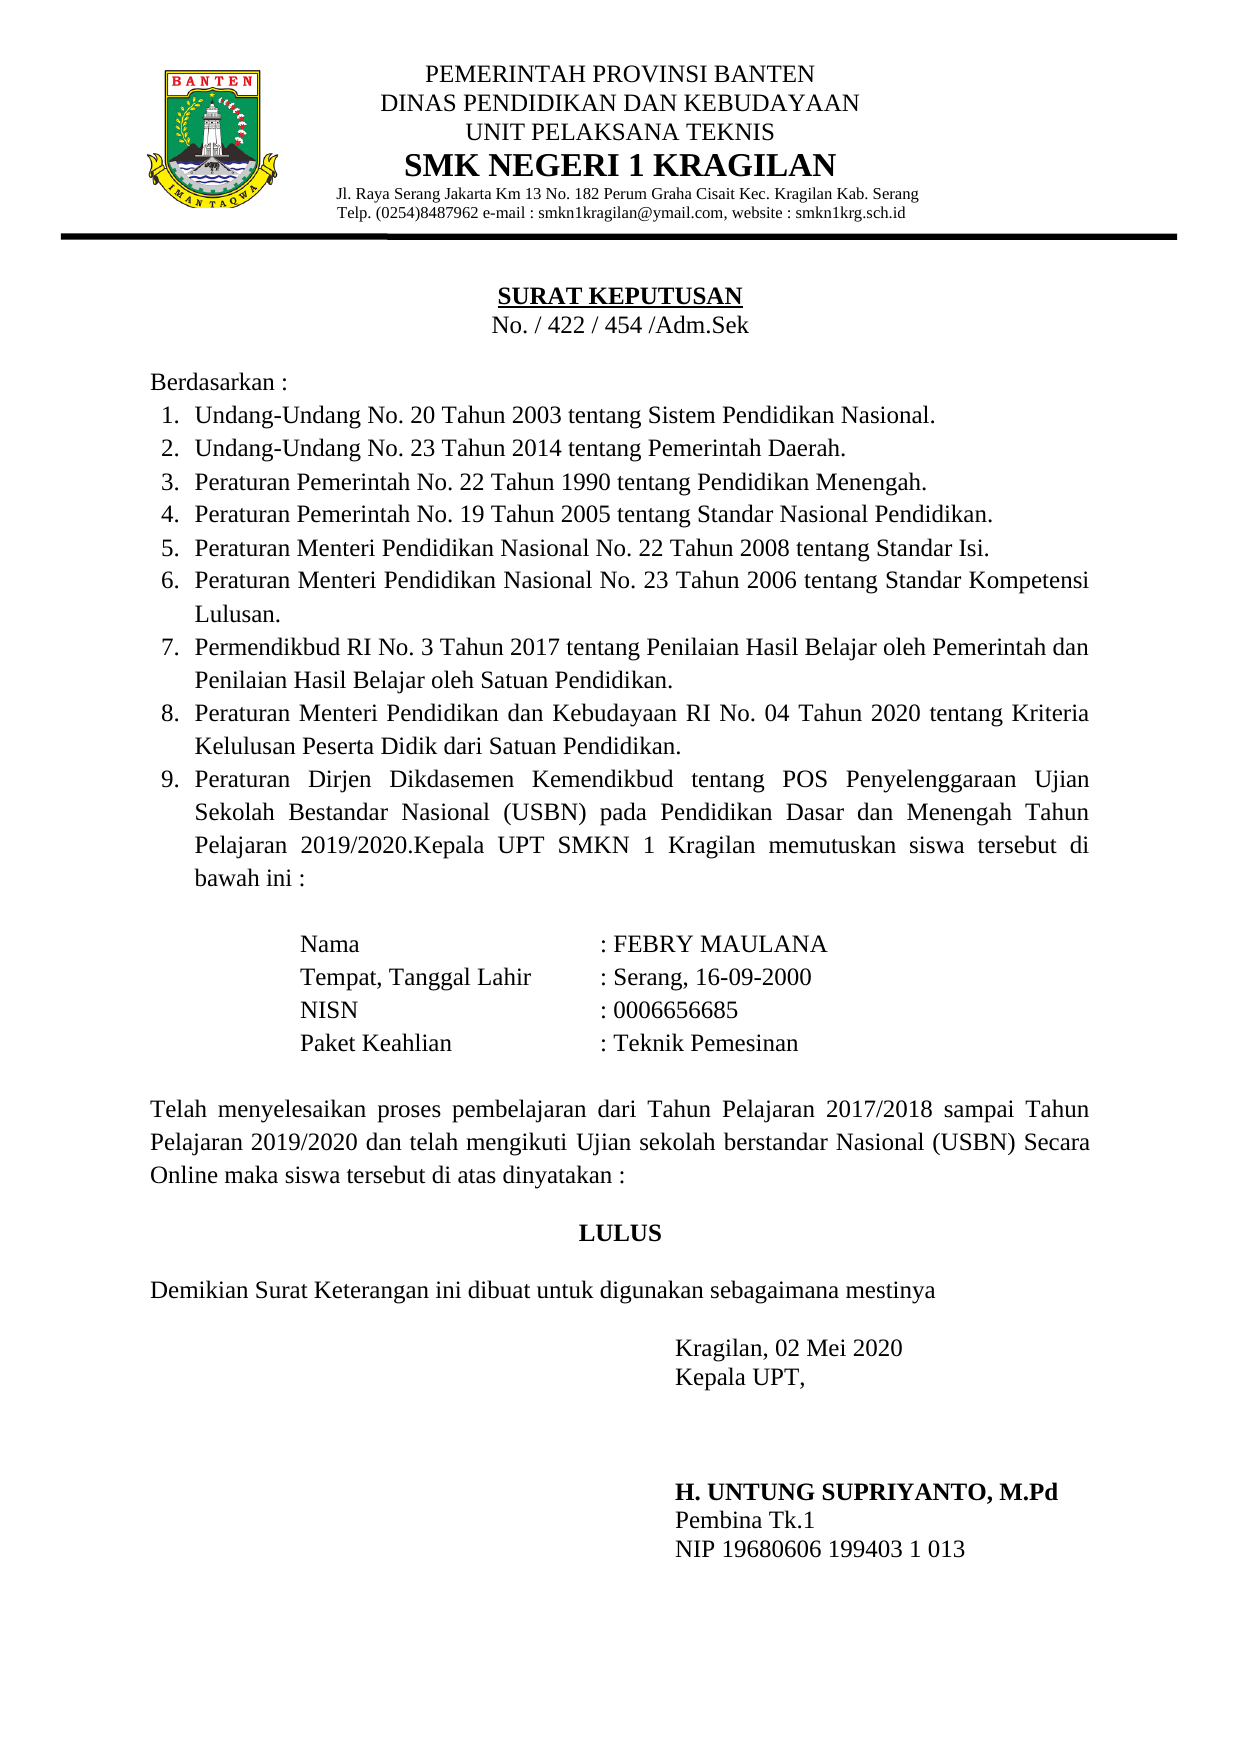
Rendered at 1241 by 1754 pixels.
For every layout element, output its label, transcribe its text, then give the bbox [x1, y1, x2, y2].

list Peraturan Pemerintah No. 19 Tahun 2005 tentang Standar Nasional Pendidikan. [179, 499, 1090, 528]
list Permendikbud RI No. 3 Tahun 2017 tentang Penilaian Hasil Belajar oleh Pemerintah dan Penilaian Hasil Belajar oleh Satuan Pendidikan. [179, 632, 1090, 693]
list Peraturan Menteri Pendidikan Nasional No. 22 Tahun 2008 tentang Standar Isi. [179, 533, 1090, 561]
list Undang-Undang No. 20 Tahun 2003 tentang Sistem Pendidikan Nasional. [179, 401, 1090, 429]
text Kragilan, 02 Mei 2020 [150, 1333, 1090, 1362]
text Telah menyelesaikan proses pembelajaran dari Tahun Pelajaran 2017/2018 sampai Tahun Pelajaran 2019/2020 dan telah mengikuti Ujian sekolah berstandar Nasional (USBN) Secara Online maka siswa tersebut di atas dinyatakan : [150, 1094, 1090, 1189]
list Peraturan Menteri Pendidikan dan Kebudayaan RI No. 04 Tahun 2020 tentang Kriteria Kelulusan Peserta Didik dari Satuan Pendidikan. [179, 698, 1090, 759]
text LULUS [150, 1218, 1090, 1247]
text Kepala UPT, [150, 1362, 1090, 1391]
list Peraturan Dirjen Dikdasemen Kemendikbud tentang POS Penyelenggaraan Ujian Sekolah Bestandar Nasional (USBN) pada Pendidikan Dasar dan Menengah Tahun Pelajaran 2019/2020.Kepala UPT SMKN 1 Kragilan memutuskan siswa tersebut di bawah ini : [179, 764, 1090, 892]
text Nama : FEBRY MAULANA [150, 929, 1090, 958]
text No. / 422 / 454 /Adm.Sek [150, 310, 1090, 339]
list Undang-Undang No. 23 Tahun 2014 tentang Pemerintah Daerah. [179, 433, 1090, 462]
text SURAT KEPUTUSAN [150, 281, 1090, 310]
text Berdasarkan : [150, 367, 1090, 396]
picture [146, 70, 279, 208]
text H. UNTUNG SUPRIYANTO, M.Pd [150, 1477, 1090, 1506]
text Tempat, Tanggal Lahir : Serang, 16-09-2000 [150, 962, 1090, 991]
text NISN : 0006656685 [150, 995, 1090, 1024]
text Pembina Tk.1 [150, 1506, 1090, 1534]
text Paket Keahlian : Teknik Pemesinan [150, 1028, 1090, 1057]
text NIP 19680606 199403 1 013 [150, 1534, 1090, 1563]
list Peraturan Pemerintah No. 22 Tahun 1990 tentang Pendidikan Menengah. [179, 467, 1090, 495]
text Demikian Surat Keterangan ini dibuat untuk digunakan sebagaimana mestinya [150, 1276, 1090, 1304]
list Peraturan Menteri Pendidikan Nasional No. 23 Tahun 2006 tentang Standar Kompetensi Lulusan. [179, 566, 1090, 627]
